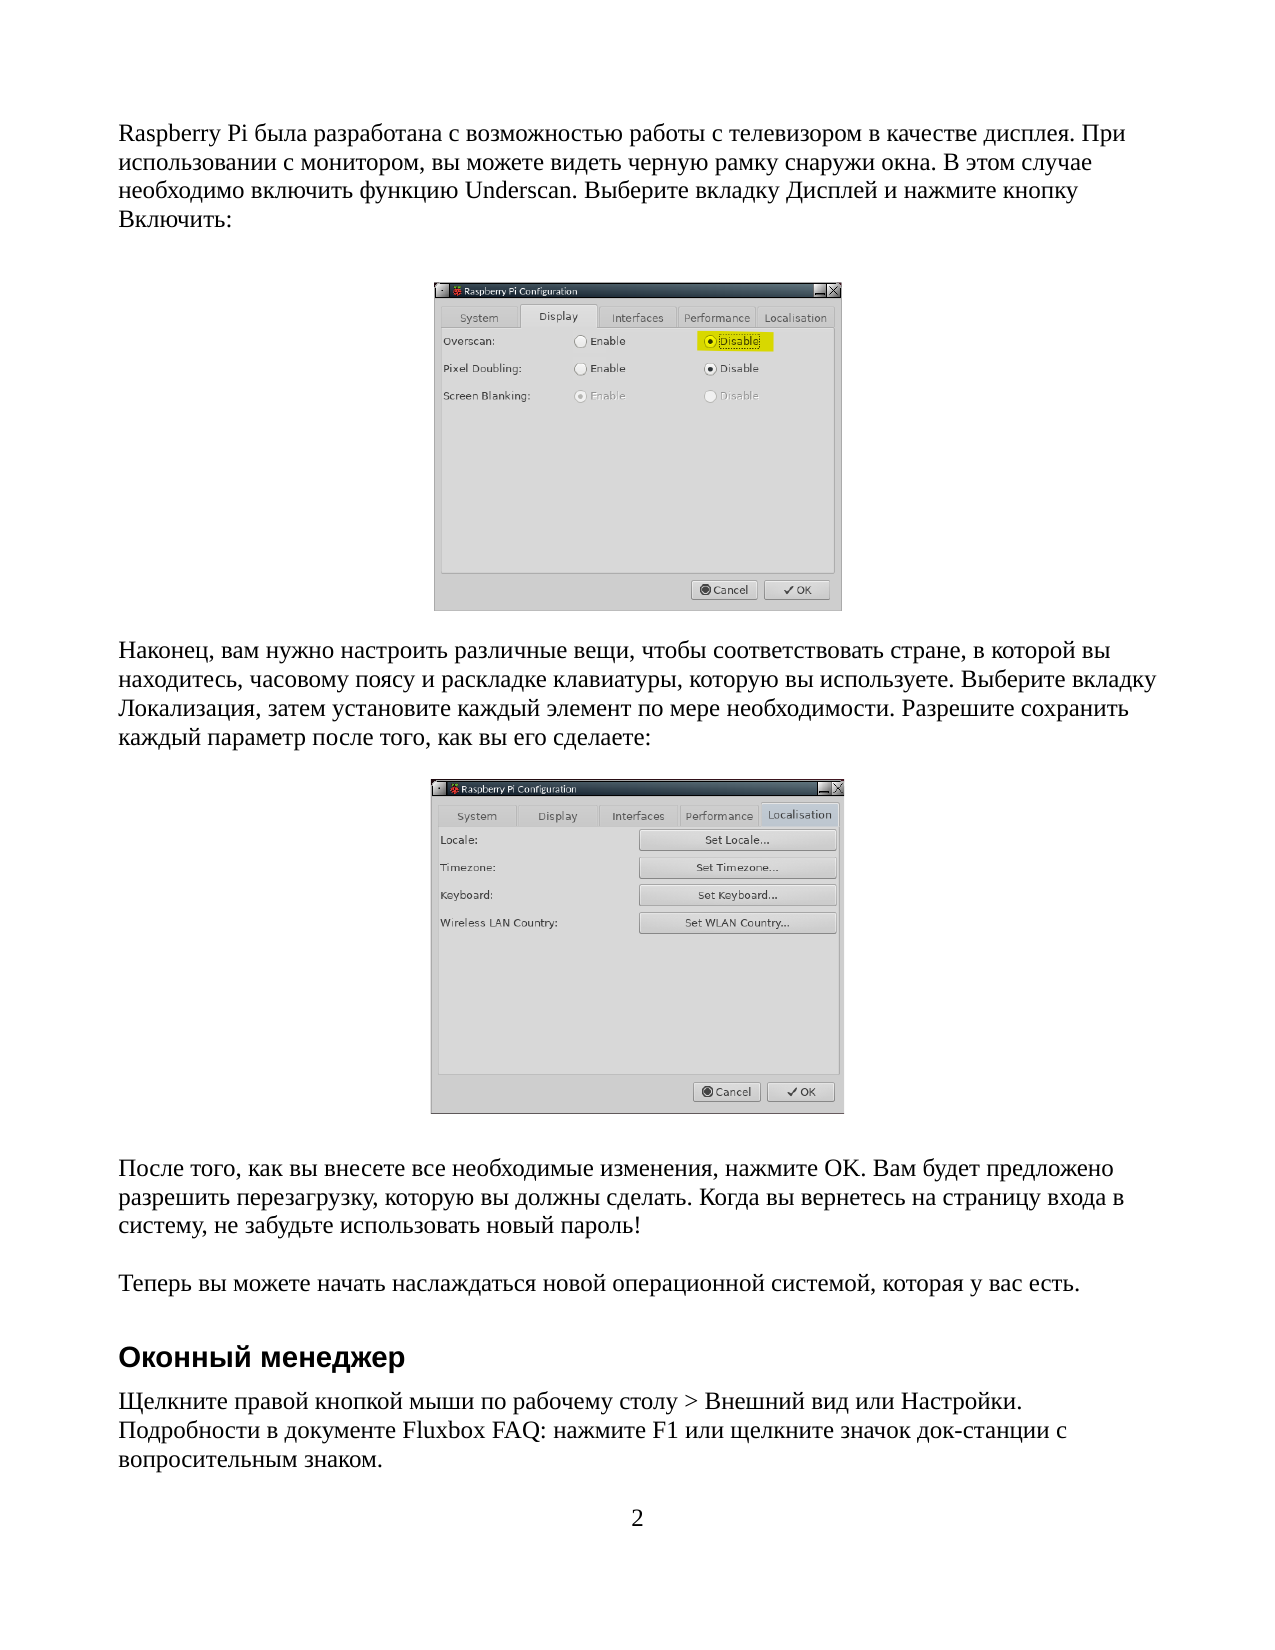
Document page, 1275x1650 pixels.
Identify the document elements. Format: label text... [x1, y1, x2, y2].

text После того, как вы внесете все необходимые изменения, нажмите OK. Вам будет предложено разрешить перезагрузку, которую вы должны сделать. Когда вы вернетесь на страницу входа в систему, не забудьте использовать новый пароль! [118, 1153, 1157, 1239]
text Raspberry Pi была разработана с возможностью работы с телевизором в качестве дисплея. При использовании с монитором, вы можете видеть черную рамку снаружи окна. В этом случае необходимо включить функцию Underscan. Выберите вкладку Дисплей и нажмите кнопку Включить: [118, 118, 1157, 233]
text Наконец, вам нужно настроить различные вещи, чтобы соответствовать стране, в которой вы находитесь, часовому поясу и раскладке клавиатуры, которую вы используете. Выберите вкладку Локализация, затем установите каждый элемент по мере необходимости. Разрешите сохранить каждый параметр после того, как вы его сделаете: [118, 636, 1157, 751]
picture [430, 278, 845, 615]
picture [430, 779, 845, 1114]
text Теперь вы можете начать наслаждаться новой операционной системой, которая у вас есть. [118, 1268, 1157, 1297]
subtitle Оконный менеджер [118, 1340, 1157, 1374]
text Щелкните правой кнопкой мыши по рабочему столу > Внешний вид или Настройки. Подробности в документе Fluxbox FAQ: нажмите F1 или щелкните значок док-станции с вопросительным знаком. [118, 1386, 1157, 1473]
